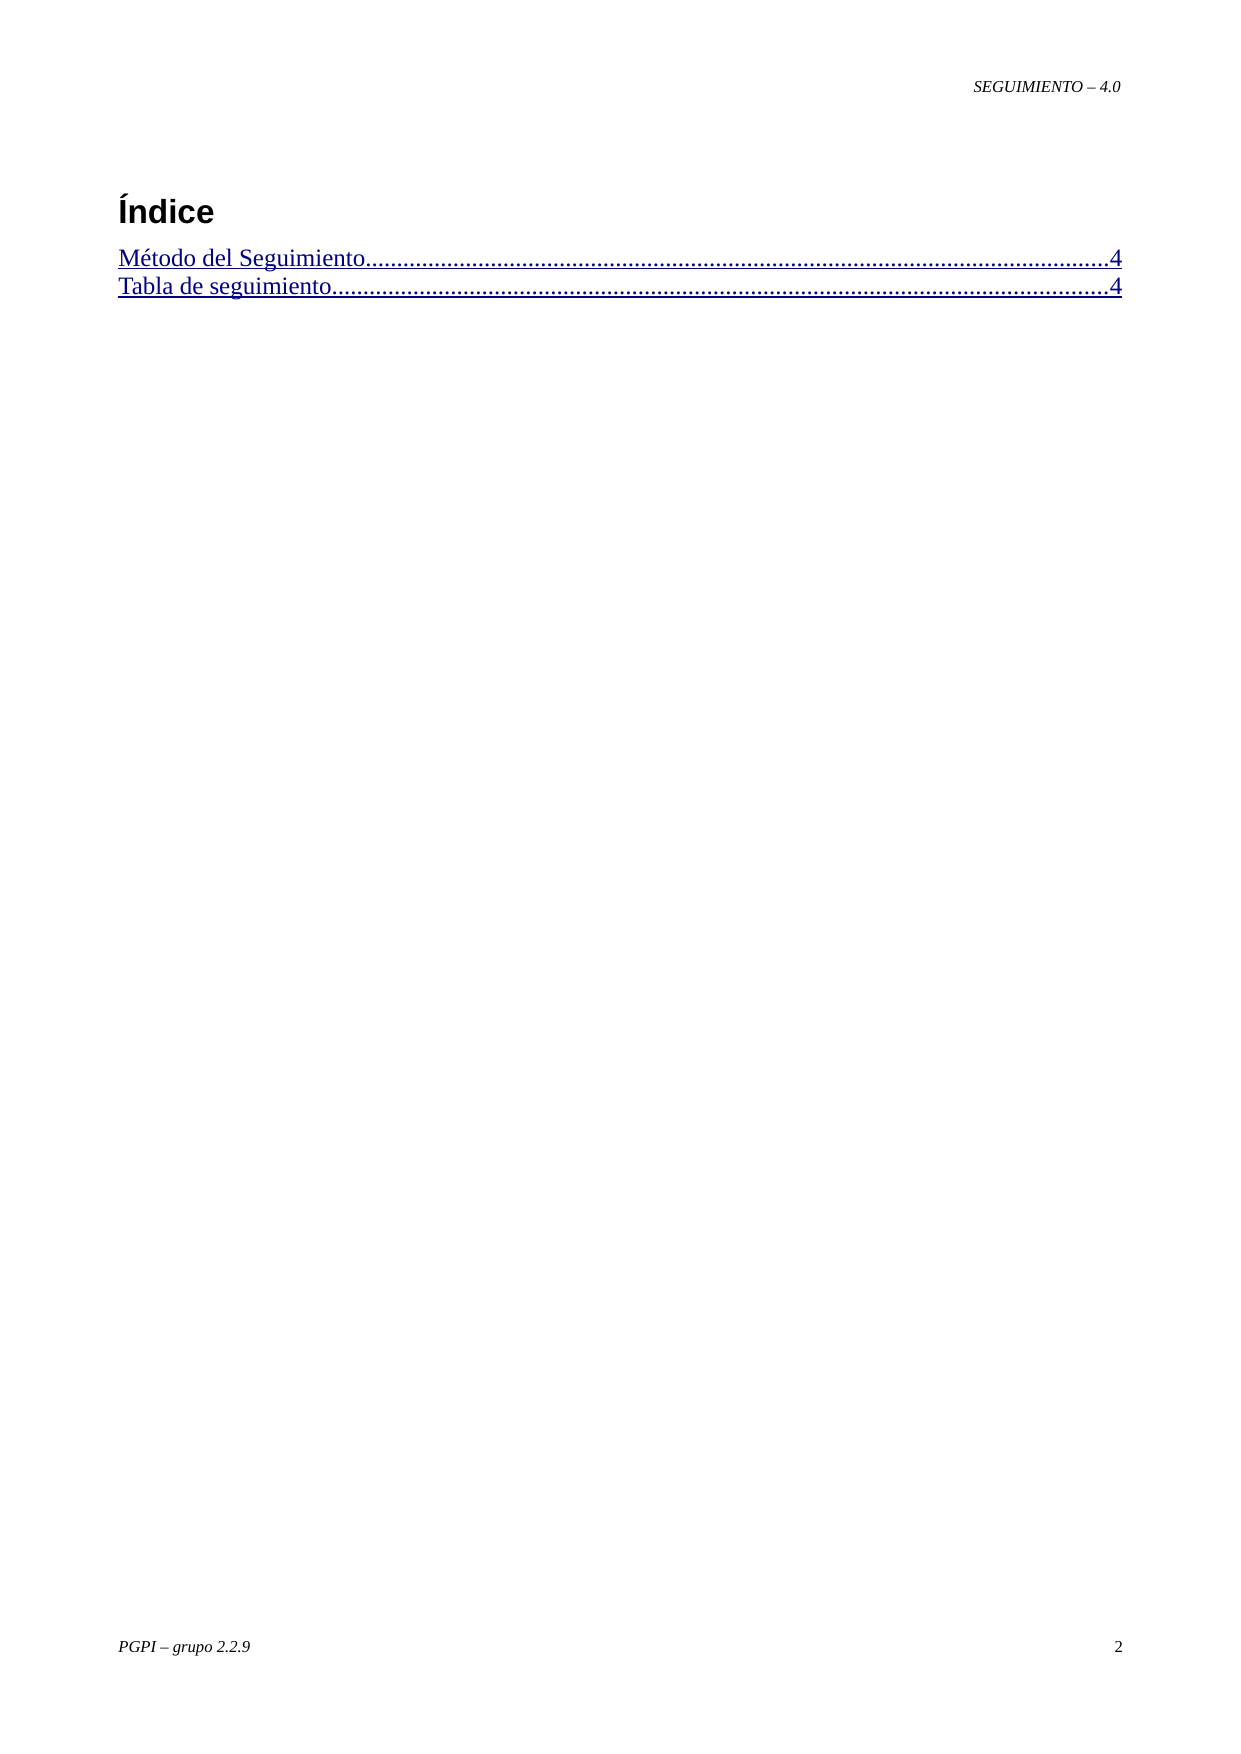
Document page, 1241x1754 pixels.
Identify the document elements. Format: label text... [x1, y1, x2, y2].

text Tabla de seguimiento 4 [118, 271, 1122, 296]
text Método del Seguimiento 4 [118, 243, 1122, 268]
subtitle Índice [118, 192, 1122, 230]
